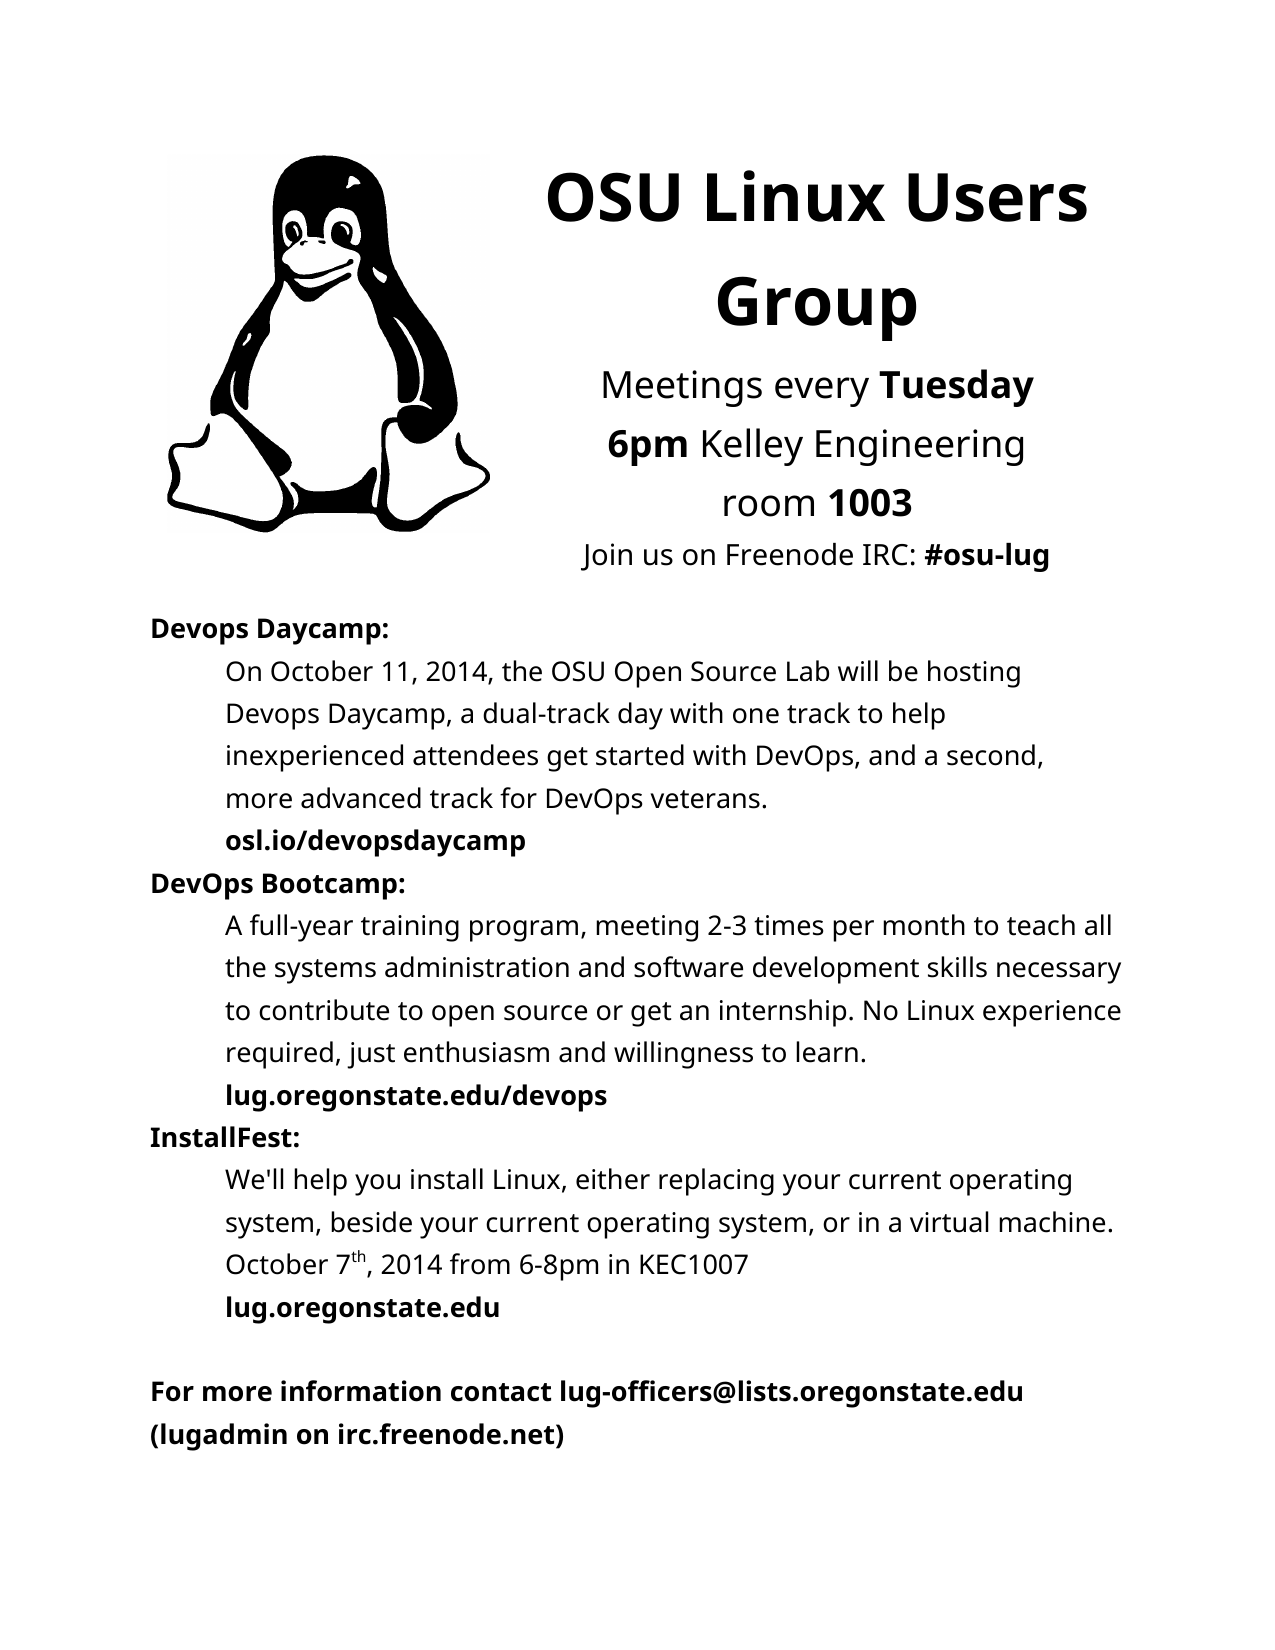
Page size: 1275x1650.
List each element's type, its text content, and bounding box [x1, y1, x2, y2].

text Meetings every Tuesday [490, 359, 1125, 410]
text A full-year training program, meeting 2-3 times per month to teach all the systems administration and software development skills necessary to contribute to open source or get an internship. No Linux experience required, just enthusiasm and willingness to learn. [225, 906, 1125, 1071]
text Join us on Freenode IRC: #osu-lug [150, 535, 1125, 574]
text OSU Linux Users Group [150, 150, 1125, 345]
text lug.oregonstate.edu [225, 1288, 1125, 1325]
picture [167, 154, 490, 533]
text For more information contact lug-officers@lists.oregonstate.edu (lugadmin on irc.freenode.net) [150, 1373, 1125, 1452]
text room 1003 [490, 476, 1125, 527]
text [150, 476, 167, 527]
text On October 11, 2014, the OSU Open Source Lab will be hosting [150, 652, 1125, 689]
text Devops Daycamp: [150, 610, 1125, 647]
text lug.oregonstate.edu/devops [225, 1076, 1125, 1113]
text InstallFest: [150, 1118, 1125, 1155]
text [150, 359, 167, 410]
text more advanced track for DevOps veterans. [150, 779, 1125, 816]
text October 7th, 2014 from 6-8pm in KEC1007 [225, 1246, 1125, 1282]
text 6pm Kelley Engineering [490, 417, 1125, 468]
text DevOps Bootcamp: [150, 864, 1125, 901]
text Devops Daycamp, a dual-track day with one track to help [150, 694, 1125, 731]
text inexperienced attendees get started with DevOps, and a second, [150, 737, 1125, 774]
text osl.io/devopsdaycamp [150, 822, 1125, 858]
text We'll help you install Linux, either replacing your current operating system, beside your current operating system, or in a virtual machine. [225, 1161, 1125, 1240]
text [150, 417, 167, 468]
